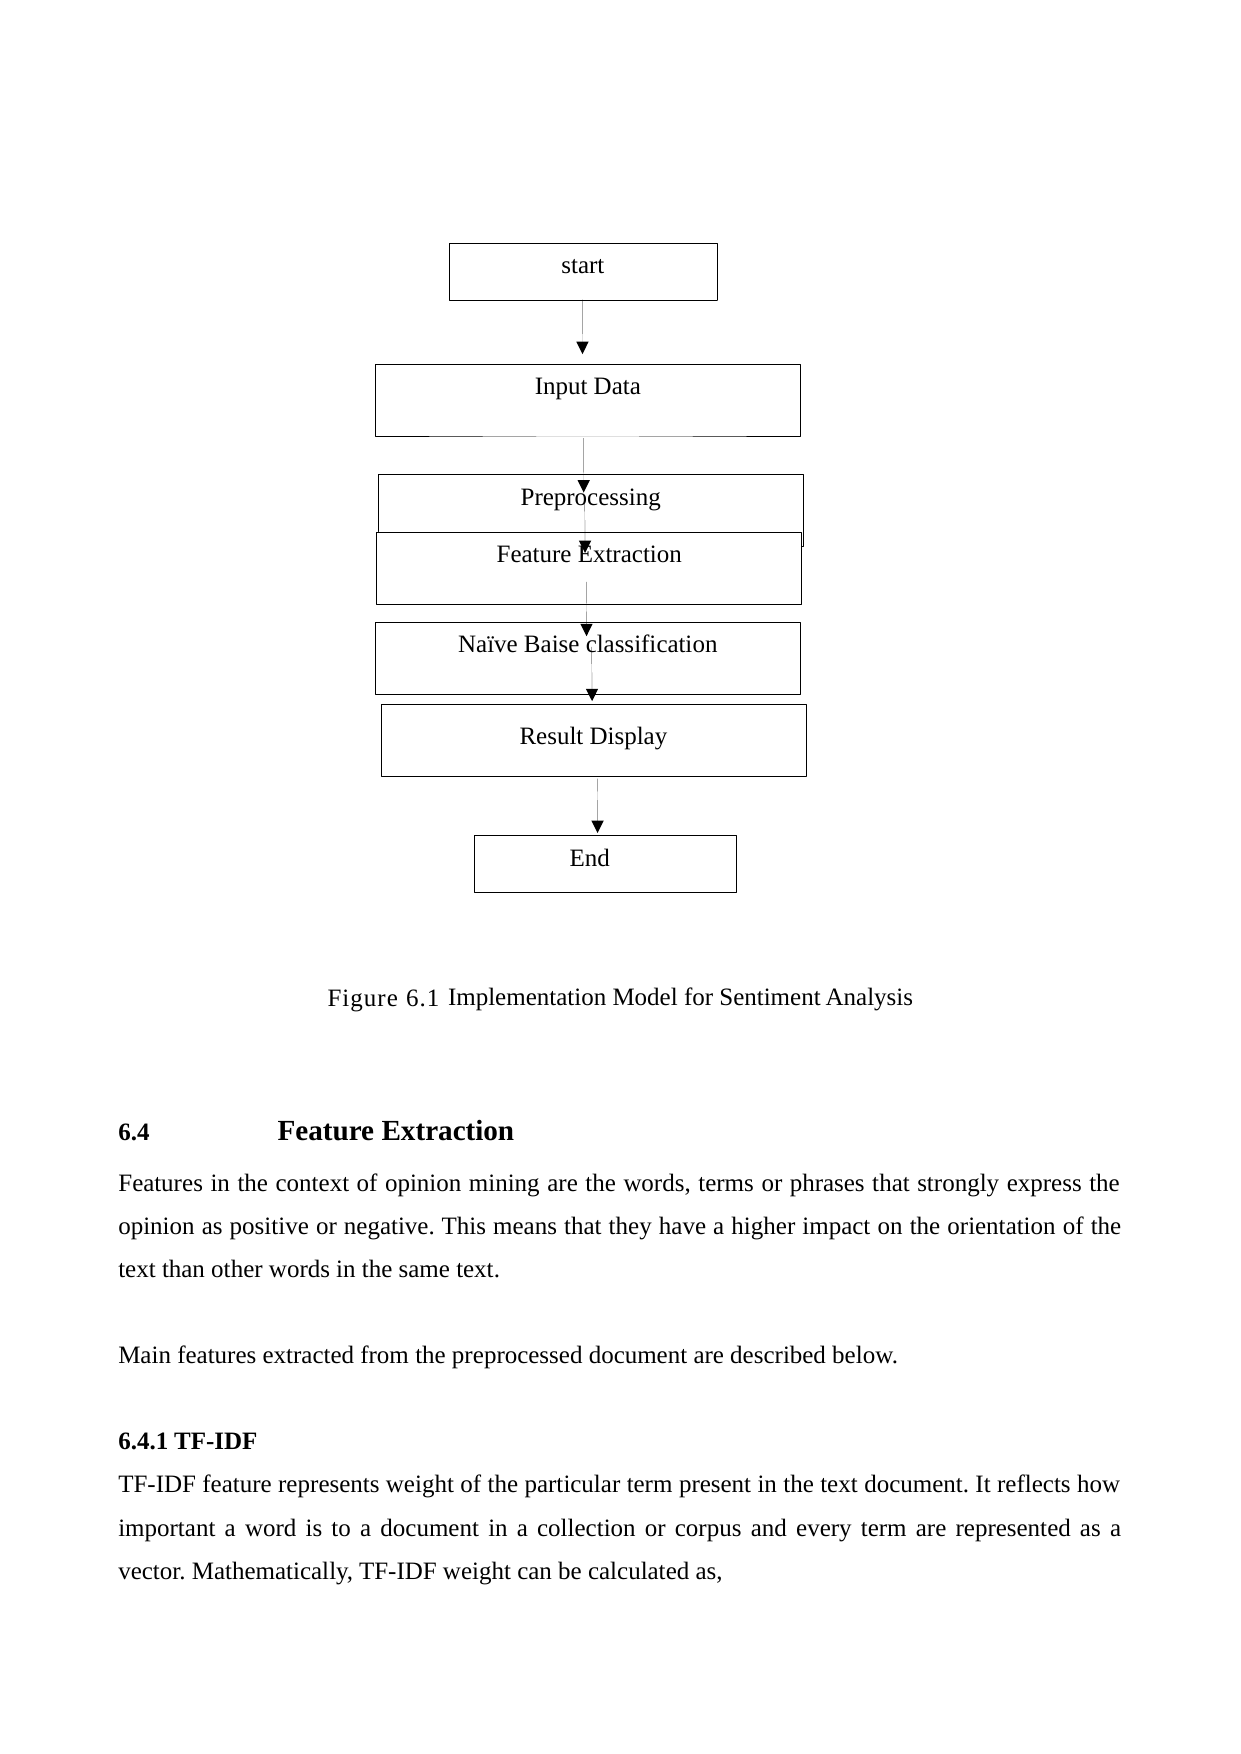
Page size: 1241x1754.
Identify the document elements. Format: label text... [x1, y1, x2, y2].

text Naïve Baise classification [390, 629, 785, 658]
text TF-IDF feature represents weight of the particular term present in the text document. It reflects how important a word is to a document in a collection or corpus and every term are represented as a vector. Mathematically, TF-IDF weight can be calculated as, [118, 1469, 1122, 1584]
text Result Display [396, 721, 791, 749]
list Feature Extraction [118, 1113, 1122, 1147]
text End [473, 843, 706, 872]
text Input Data [390, 371, 785, 400]
text 6.4.1 TF-IDF [118, 1426, 1122, 1455]
text Main features extracted from the preprocessed document are described below. [118, 1340, 1122, 1369]
text Features in the context of opinion mining are the words, terms or phrases that strongly express the opinion as positive or negative. This means that they have a higher impact on the orientation of the text than other words in the same text. [118, 1168, 1122, 1283]
text start [464, 250, 702, 279]
text Preprocessing [393, 482, 788, 510]
text Feature Extraction [391, 539, 787, 568]
list Figure 6.1 Implementation Model for Sentiment Analysis [118, 982, 1122, 1012]
